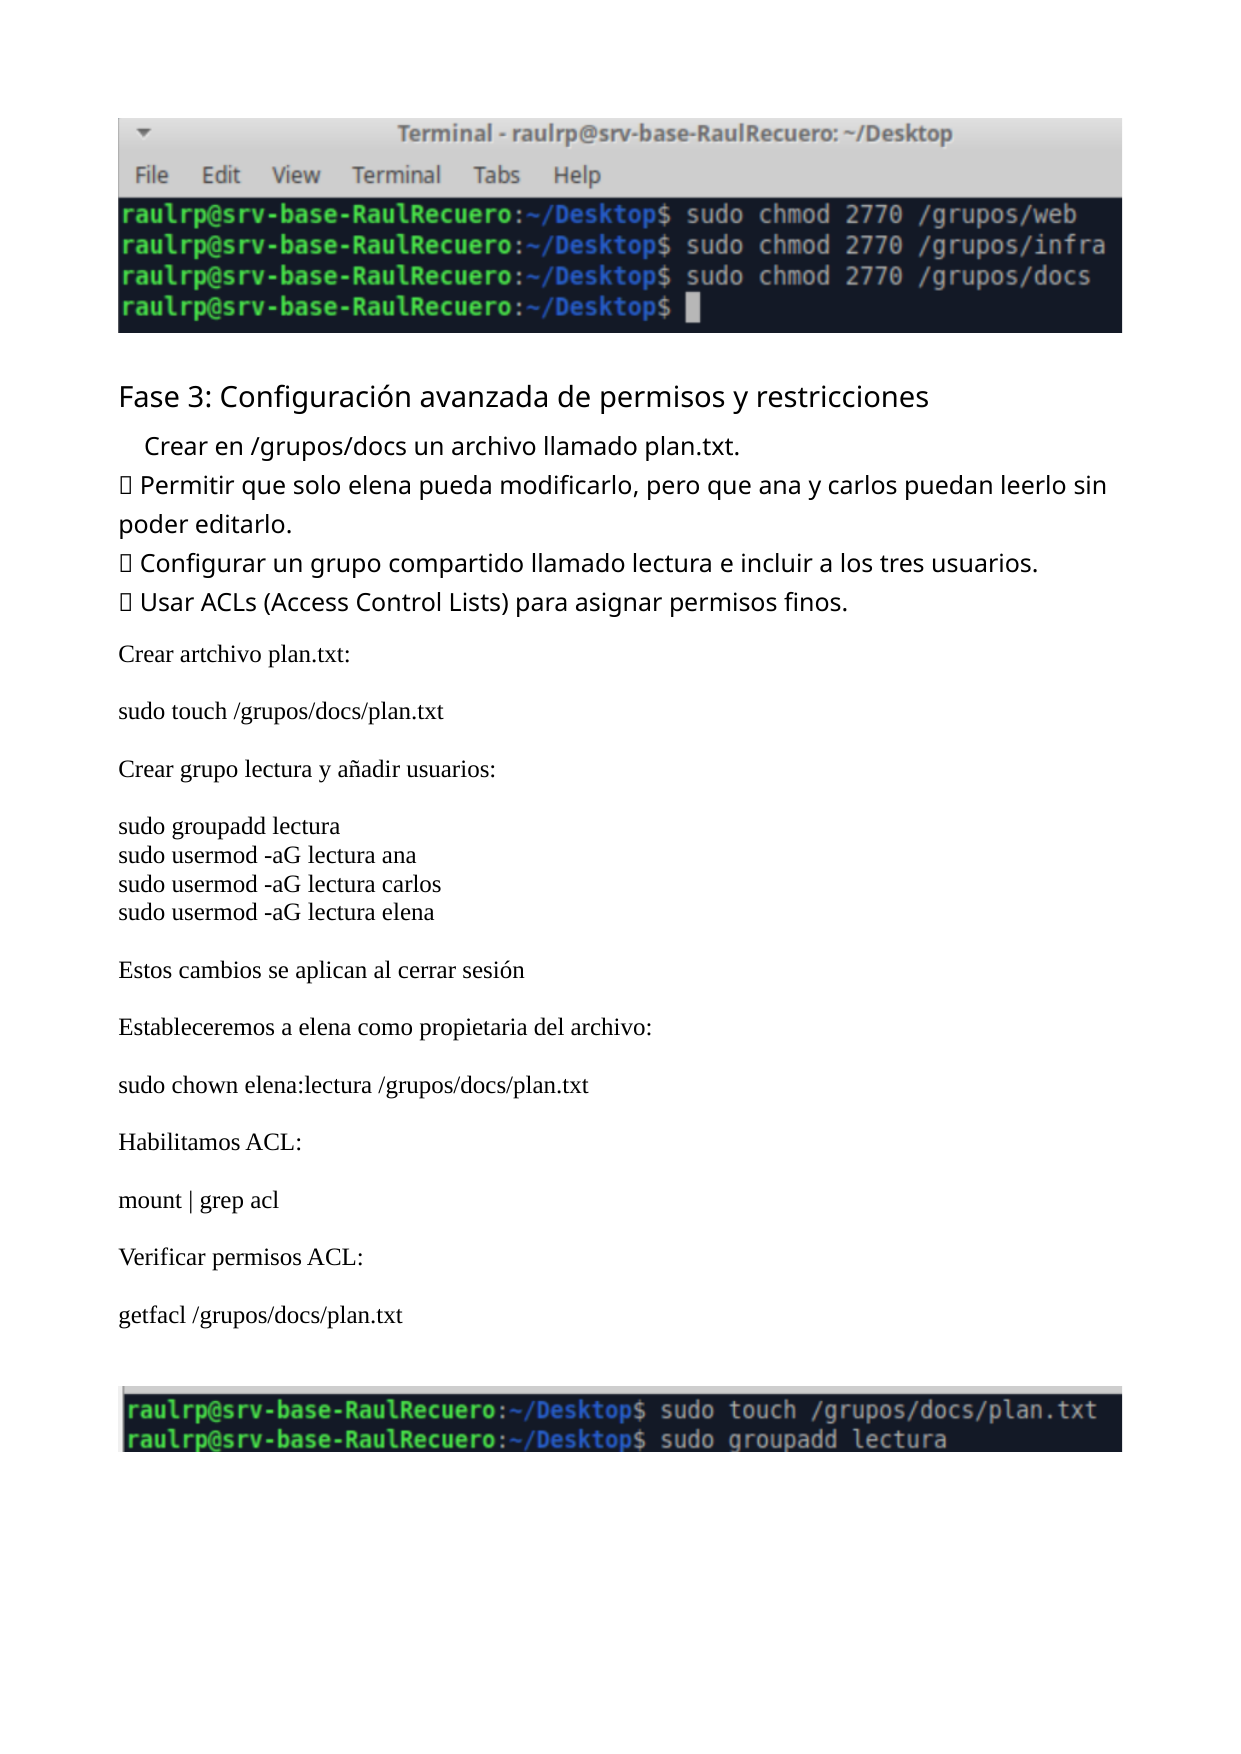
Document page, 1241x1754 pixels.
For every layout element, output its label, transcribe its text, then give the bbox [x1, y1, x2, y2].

text Habilitamos ACL: [118, 1127, 1122, 1156]
text Verificar permisos ACL: [118, 1242, 1122, 1271]
text Estableceremos a elena como propietaria del archivo: [118, 1012, 1122, 1041]
text sudo usermod -aG lectura elena [118, 897, 1122, 926]
text mount | grep acl [118, 1185, 1122, 1214]
subtitle Fase 3: Configuración avanzada de permisos y restricciones [118, 376, 1122, 416]
text sudo usermod -aG lectura ana [118, 840, 1122, 869]
text sudo chown elena:lectura /grupos/docs/plan.txt [118, 1070, 1122, 1099]
text Estos cambios se aplican al cerrar sesión [118, 955, 1122, 984]
text sudo usermod -aG lectura carlos [118, 869, 1122, 897]
text ✅ Crear en /grupos/docs un archivo llamado plan.txt. ✅ Permitir que solo elena pueda modificarlo, pero que ana y carlos puedan leerlo sin poder editarlo. ✅ Configurar un grupo compartido llamado lectura e incluir a los tres usuarios. ✅ Usar ACLs (Access Control Lists) para asignar permisos finos. [118, 428, 1122, 619]
picture [118, 1386, 1123, 1452]
text getfacl /grupos/docs/plan.txt [118, 1300, 1122, 1329]
text Crear artchivo plan.txt: [118, 639, 1122, 667]
text Crear grupo lectura y añadir usuarios: [118, 754, 1122, 782]
text sudo touch /grupos/docs/plan.txt [118, 696, 1122, 725]
text sudo groupadd lectura [118, 811, 1122, 840]
picture [118, 118, 1123, 333]
